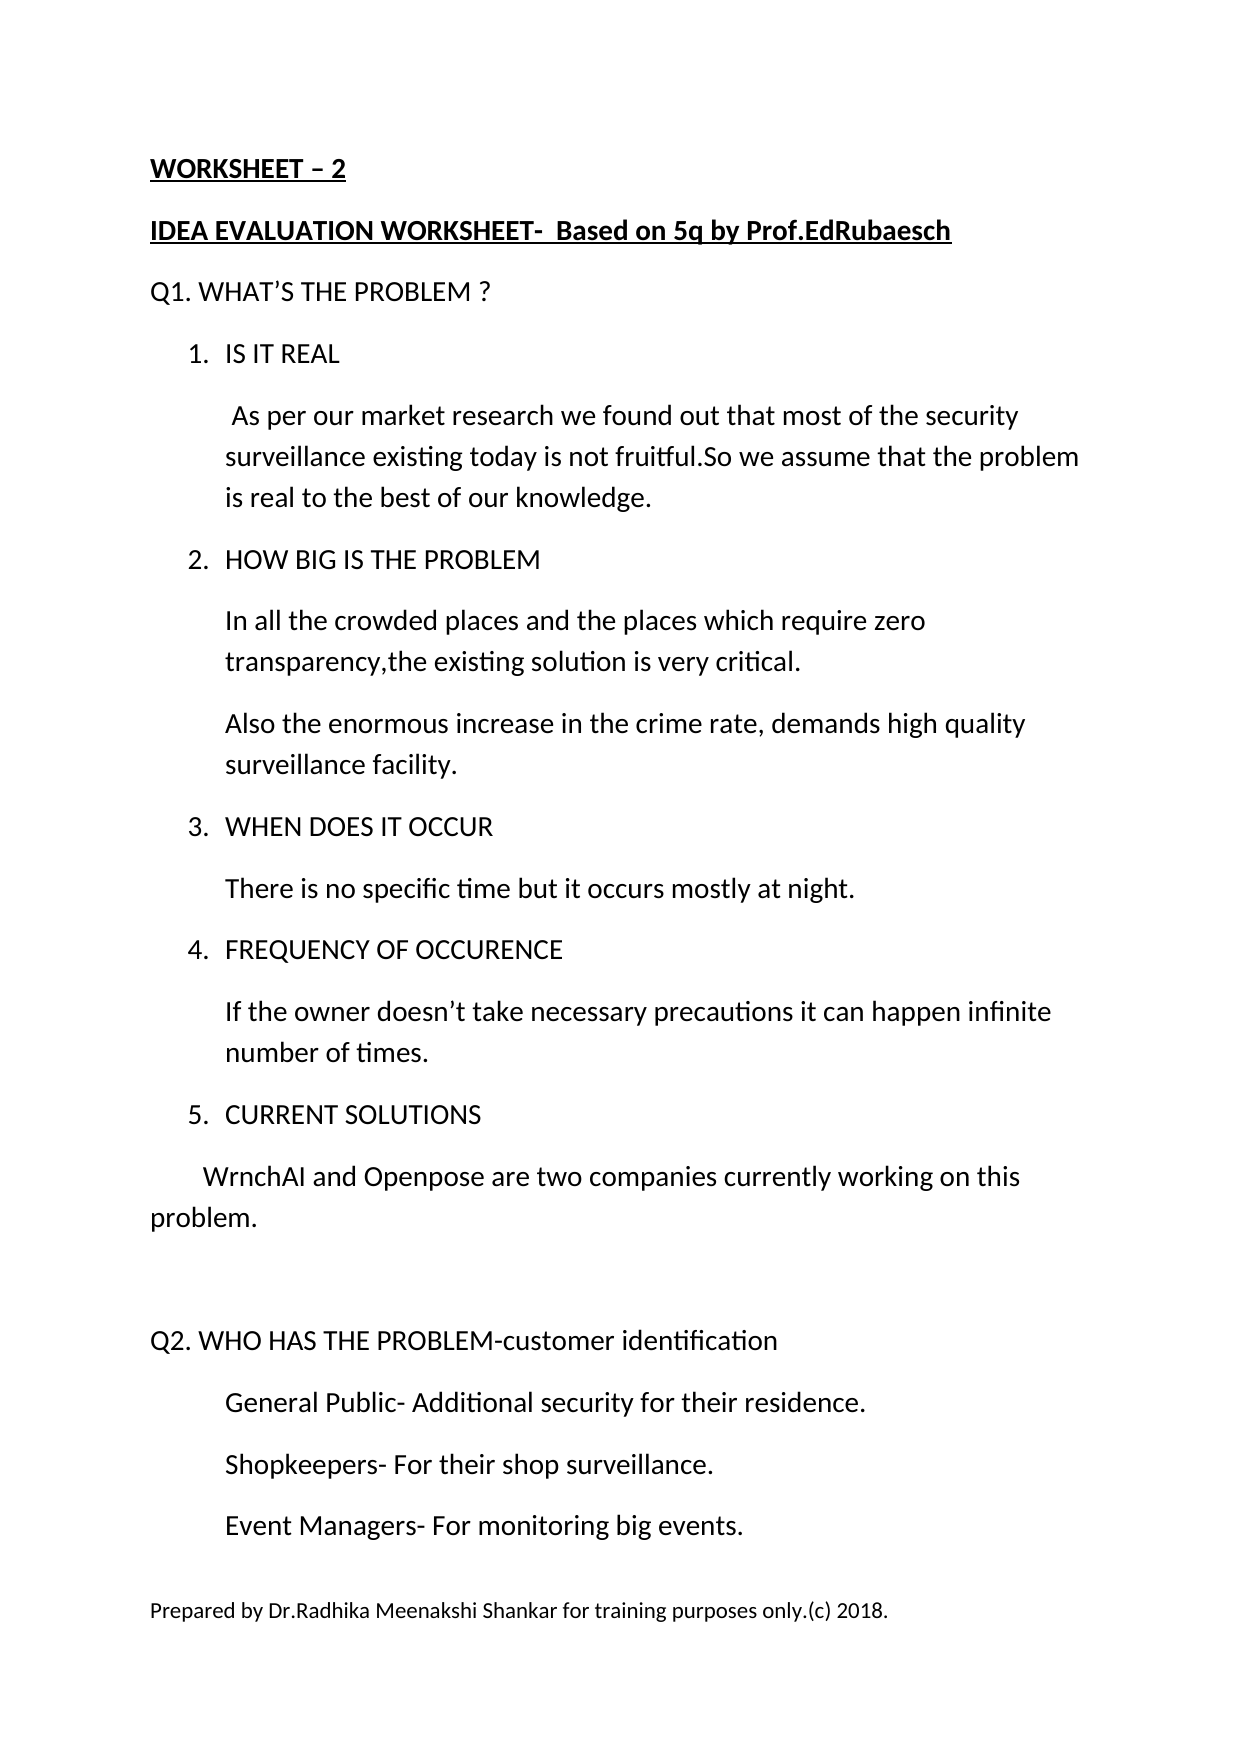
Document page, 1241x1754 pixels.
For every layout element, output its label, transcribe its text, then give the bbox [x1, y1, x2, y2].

list CURRENT SOLUTIONS [187, 1096, 1090, 1132]
text Q2. WHO HAS THE PROBLEM-customer identification [150, 1322, 1090, 1358]
text Q1. WHAT’S THE PROBLEM ? [150, 273, 1090, 309]
list FREQUENCY OF OCCURENCE [187, 931, 1090, 967]
text IDEA EVALUATION WORKSHEET- Based on 5q by Prof.EdRubaesch [150, 212, 1090, 247]
list IS IT REAL [187, 335, 1090, 371]
list In all the crowded places and the places which require zero transparency,the existing solution is very critical. [225, 602, 1090, 679]
list If the owner doesn’t take necessary precautions it can happen infinite number of times. [225, 993, 1090, 1070]
list WrnchAI and Openpose are two companies currently working on this problem. [150, 1158, 1090, 1234]
list Event Managers- For monitoring big events. [187, 1507, 1090, 1543]
list HOW BIG IS THE PROBLEM [187, 541, 1090, 576]
list There is no specific time but it occurs mostly at night. [225, 870, 1090, 905]
list General Public- Additional security for their residence. [187, 1384, 1090, 1419]
list Also the enormous increase in the crime rate, demands high quality surveillance facility. [225, 705, 1090, 782]
text WORKSHEET – 2 [150, 150, 1090, 186]
list As per our market research we found out that most of the security surveillance existing today is not fruitful.So we assume that the problem is real to the best of our knowledge. [225, 397, 1090, 514]
list WHEN DOES IT OCCUR [187, 808, 1090, 843]
list Shopkeepers- For their shop surveillance. [187, 1446, 1090, 1481]
